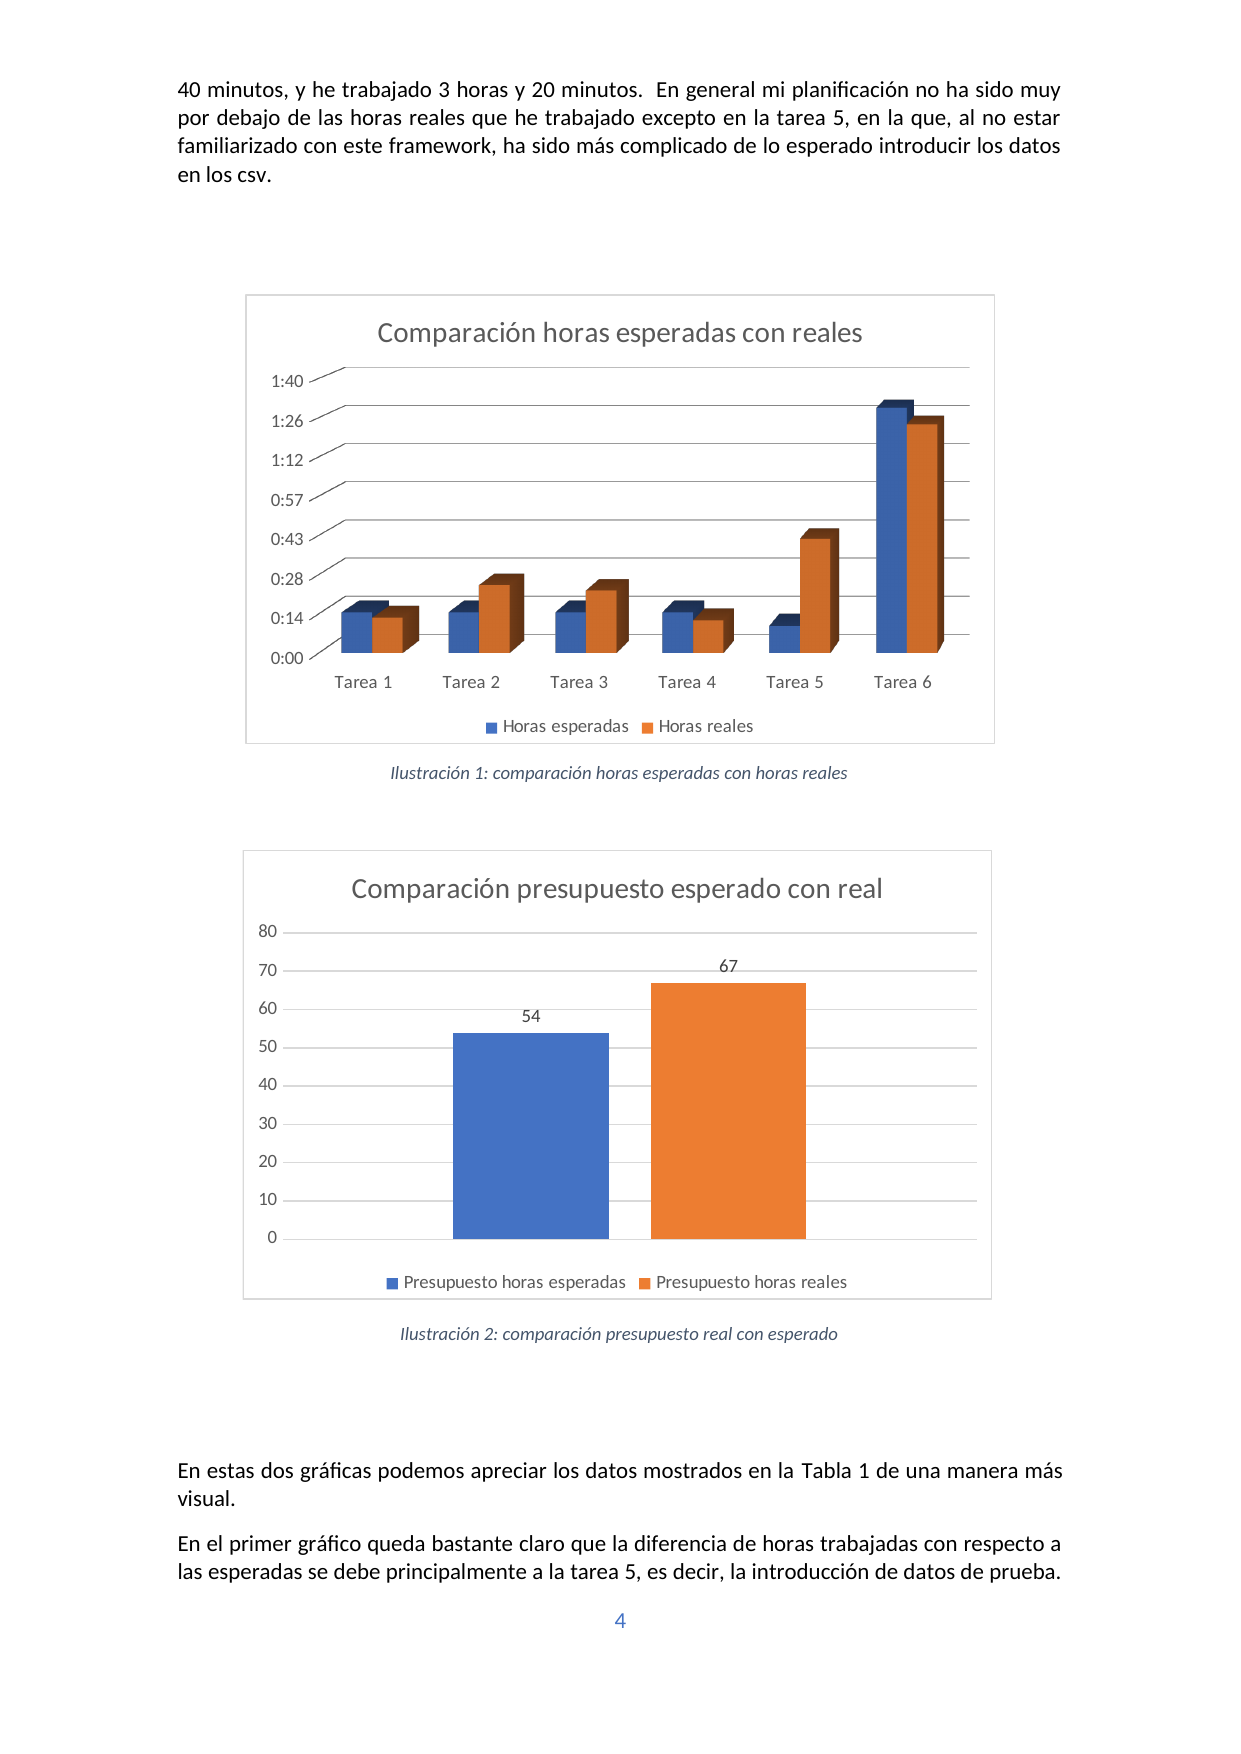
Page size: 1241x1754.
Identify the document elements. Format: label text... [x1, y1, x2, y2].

text Ilustración 1: comparación horas esperadas con horas reales [177, 761, 1063, 784]
text 40 minutos, y he trabajado 3 horas y 20 minutos. En general mi planificación no ha sido muy por debajo de las horas reales que he trabajado excepto en la tarea 5, en la que, al no estar familiarizado con este framework, ha sido más complicado de lo esperado introducir los datos en los csv. [177, 75, 1063, 188]
text En el primer gráfico queda bastante claro que la diferencia de horas trabajadas con respecto a las esperadas se debe principalmente a la tarea 5, es decir, la introducción de datos de prueba. [177, 1529, 1063, 1585]
text En estas dos gráficas podemos apreciar los datos mostrados en la Tabla 1 de una manera más visual. [177, 1456, 1063, 1512]
text Ilustración 2: comparación presupuesto real con esperado [177, 1322, 1063, 1345]
